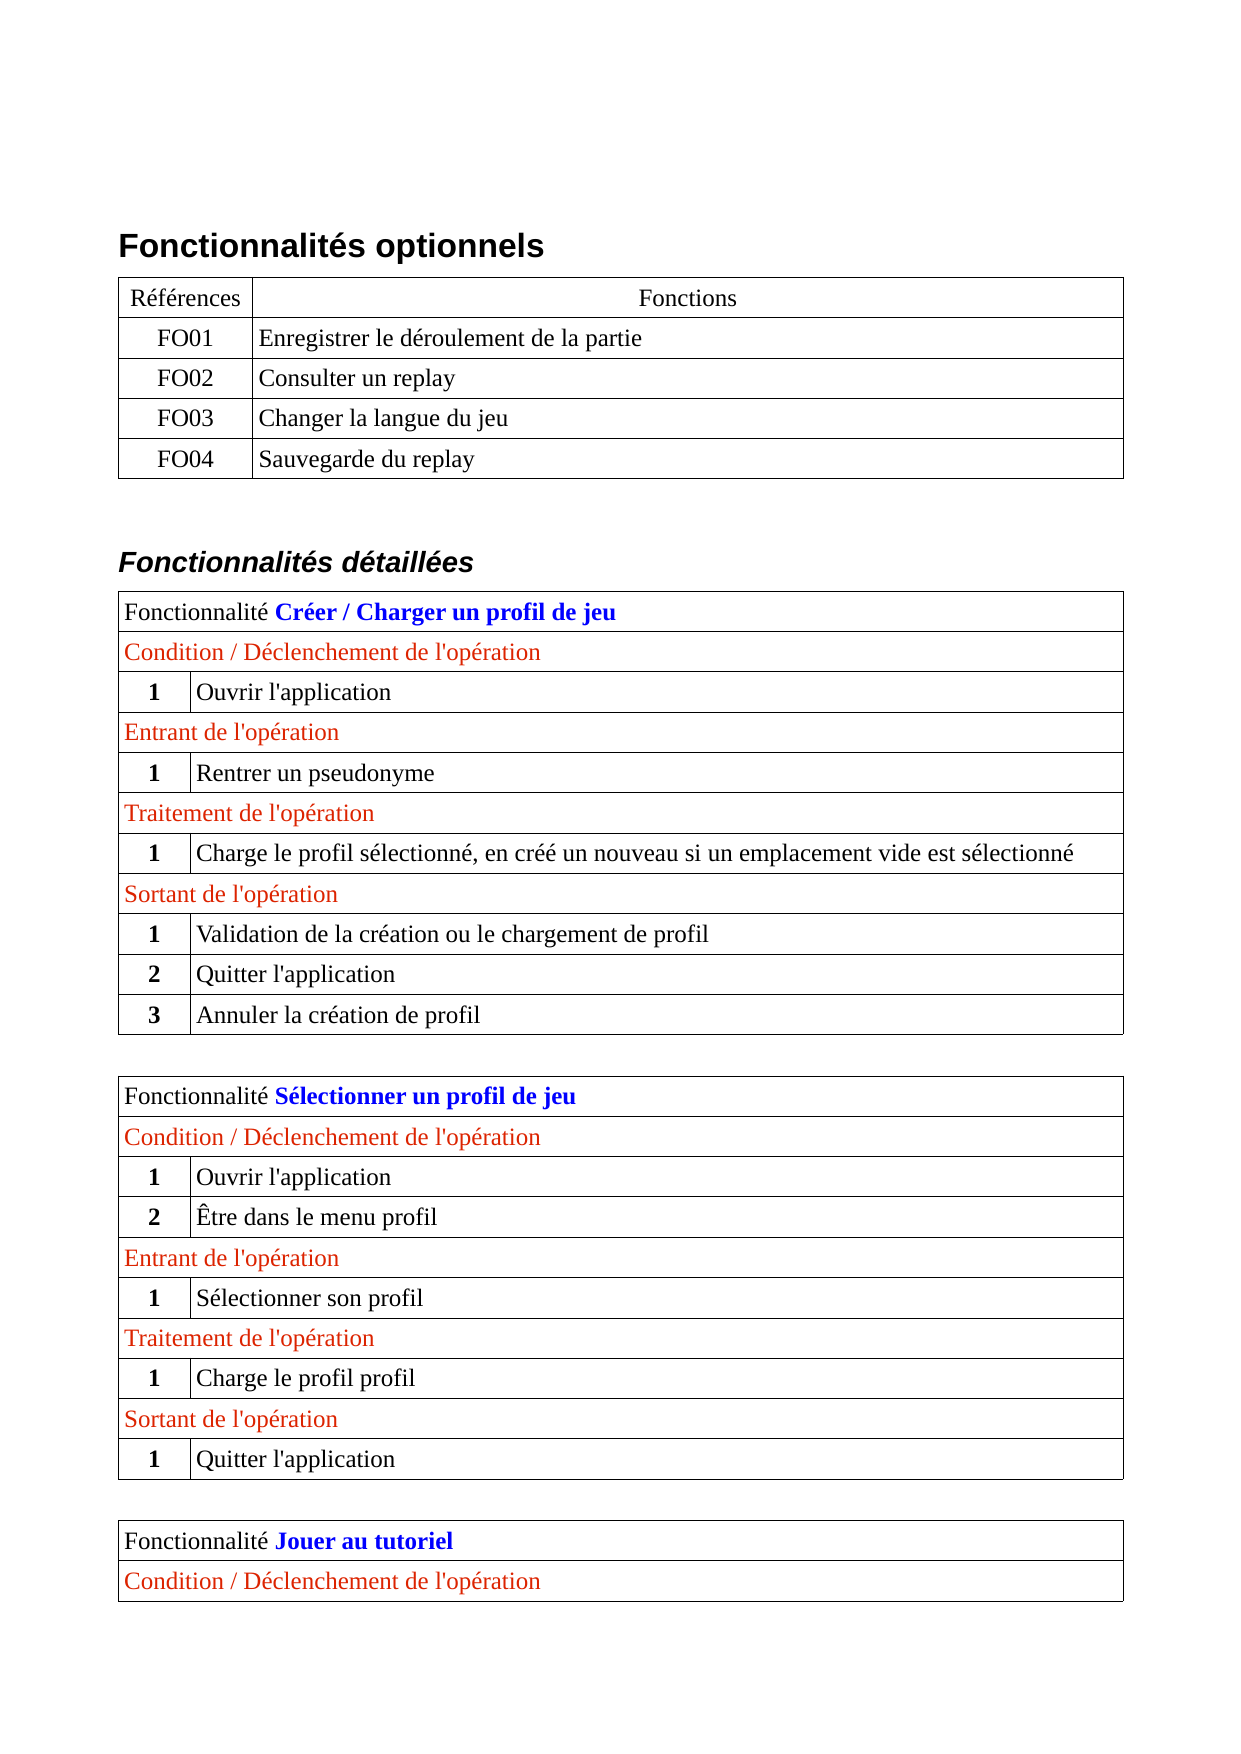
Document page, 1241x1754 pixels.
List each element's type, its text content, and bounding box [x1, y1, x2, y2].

table_cell Charge le profil sélectionné, en créé un nouveau si un emplacement vide est sélectionné [191, 834, 1123, 873]
table_cell Charge le profil profil [191, 1359, 1123, 1398]
table_cell 1 [119, 834, 190, 873]
table_cell 1 [119, 1278, 190, 1317]
subtitle Fonctionnalités optionnels [118, 226, 1122, 264]
table_header Fonctionnalité Sélectionner un profil de jeu [119, 1077, 1123, 1116]
table_cell FO02 [119, 359, 252, 398]
table_cell Condition / Déclenchement de l'opération [119, 632, 1123, 671]
table_cell Rentrer un pseudonyme [191, 753, 1123, 792]
table_cell FO04 [119, 439, 252, 478]
table_cell 1 [119, 1157, 190, 1196]
table_cell Annuler la création de profil [191, 995, 1123, 1034]
table_cell Condition / Déclenchement de l'opération [119, 1117, 1123, 1156]
table_cell 3 [119, 995, 190, 1034]
table_header Références [119, 278, 252, 317]
table_header Fonctionnalité Jouer au tutoriel [119, 1521, 1123, 1560]
table_cell Traitement de l'opération [119, 1319, 1123, 1358]
table_cell Sortant de l'opération [119, 1399, 1123, 1438]
table_cell FO01 [119, 318, 252, 357]
table_cell Sortant de l'opération [119, 874, 1123, 913]
table_cell Entrant de l'opération [119, 713, 1123, 752]
table_cell 1 [119, 1359, 190, 1398]
table_cell Traitement de l'opération [119, 793, 1123, 833]
table_header Fonctions [253, 278, 1123, 317]
table_cell Entrant de l'opération [119, 1238, 1123, 1277]
table_cell Quitter l'application [191, 955, 1123, 994]
table_cell Être dans le menu profil [191, 1197, 1123, 1237]
table_cell 1 [119, 1439, 190, 1479]
table_cell Ouvrir l'application [191, 1157, 1123, 1196]
subtitle Fonctionnalités détaillées [118, 545, 1122, 578]
table_cell 2 [119, 955, 190, 994]
table_cell Ouvrir l'application [191, 672, 1123, 712]
table_cell Condition / Déclenchement de l'opération [119, 1561, 1123, 1601]
table_cell FO03 [119, 399, 252, 438]
table_cell 2 [119, 1197, 190, 1237]
table_cell Sauvegarde du replay [253, 439, 1123, 478]
table_cell 1 [119, 753, 190, 792]
table_cell 1 [119, 672, 190, 712]
table_cell Validation de la création ou le chargement de profil [191, 914, 1123, 953]
table_cell 1 [119, 914, 190, 953]
table_header Fonctionnalité Créer / Charger un profil de jeu [119, 592, 1123, 631]
table_cell Quitter l'application [191, 1439, 1123, 1479]
table_cell Changer la langue du jeu [253, 399, 1123, 438]
table_cell Consulter un replay [253, 359, 1123, 398]
table_cell Enregistrer le déroulement de la partie [253, 318, 1123, 357]
table_cell Sélectionner son profil [191, 1278, 1123, 1317]
